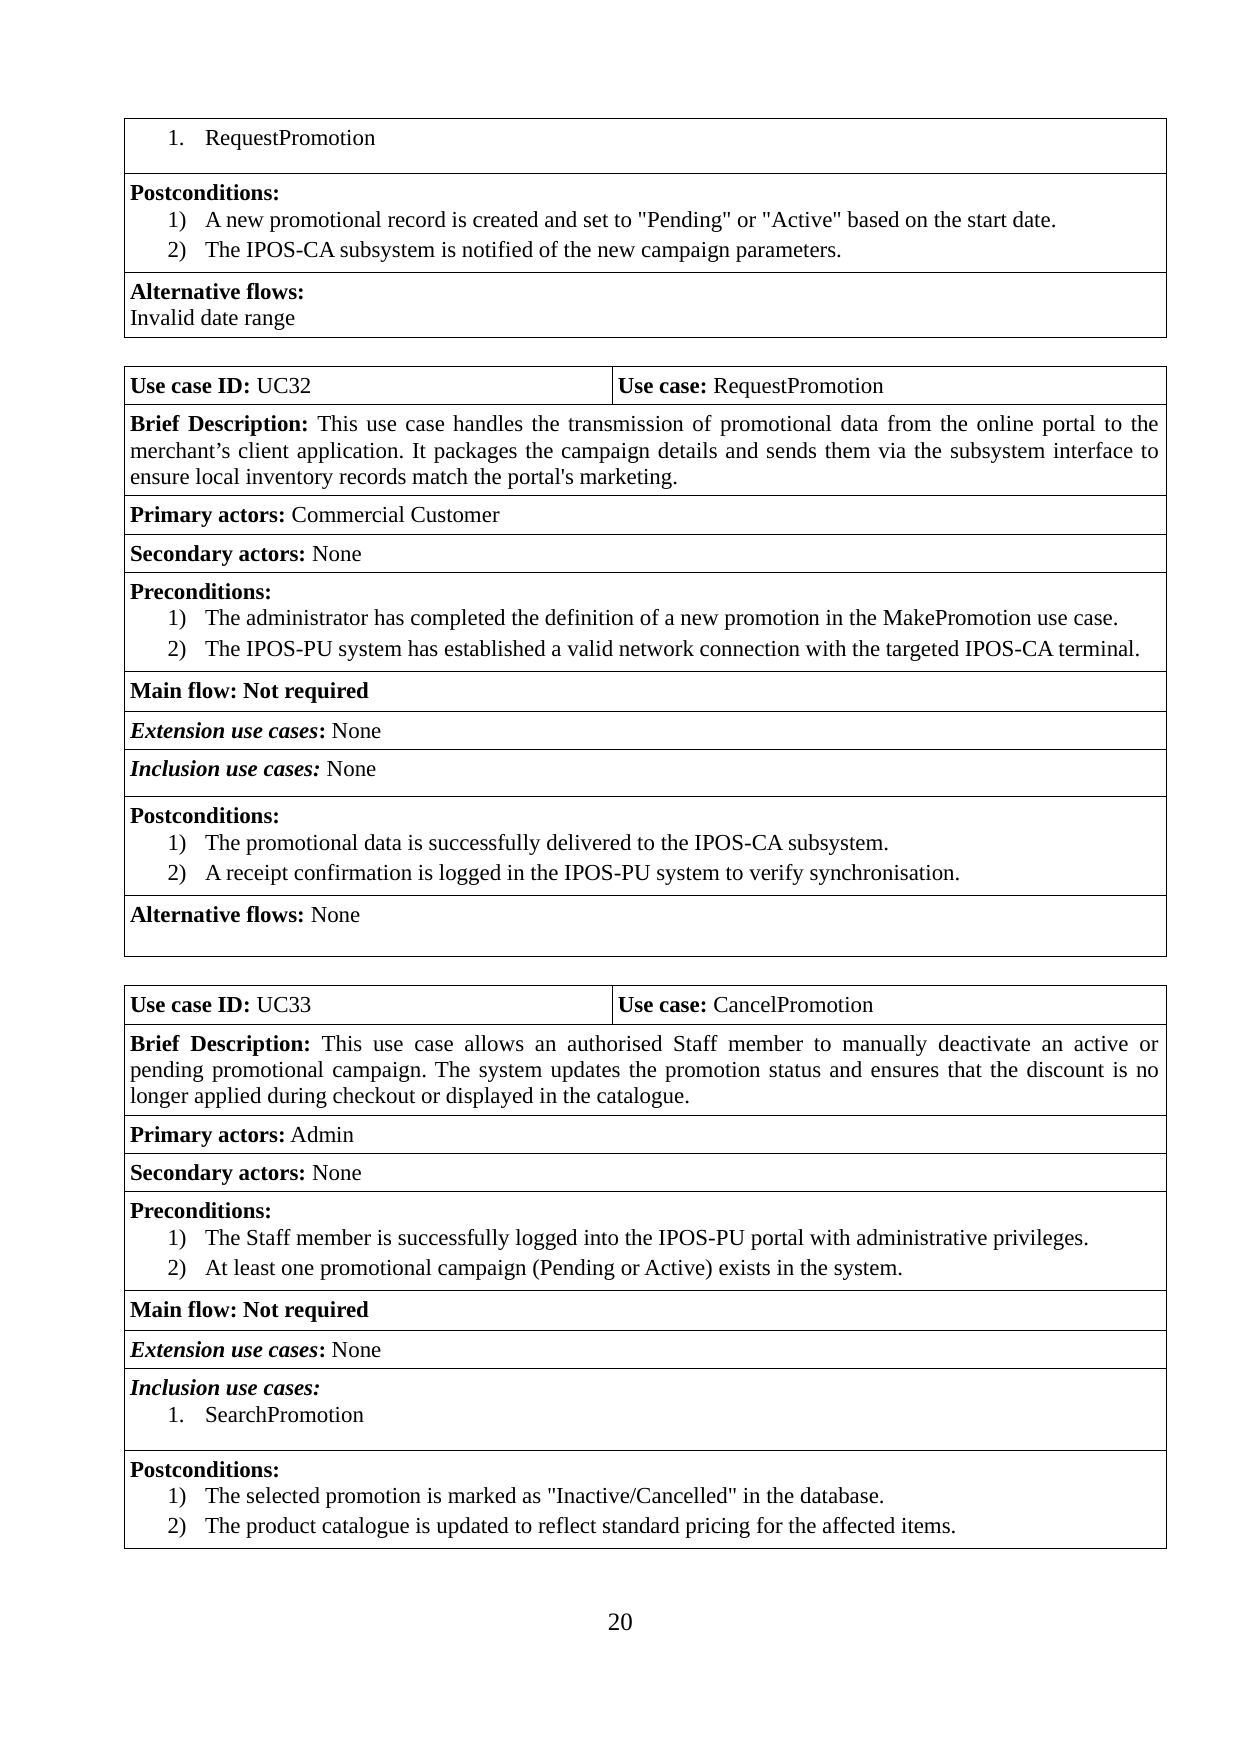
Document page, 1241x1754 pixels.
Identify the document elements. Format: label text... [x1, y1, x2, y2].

table_cell Secondary actors: None [125, 535, 1166, 572]
table_cell Postconditions: A new promotional record is created and set to "Pending" or "Active" based on the start date. The IPOS-CA subsystem is notified of the new campaign parameters. [125, 174, 1166, 272]
table_cell Brief Description: This use case allows an authorised Staff member to manually deactivate an active or pending promotional campaign. The system updates the promotion status and ensures that the discount is no longer applied during checkout or displayed in the catalogue. [125, 1025, 1166, 1114]
table_cell Postconditions: The selected promotion is marked as "Inactive/Cancelled" in the database. The product catalogue is updated to reflect standard pricing for the affected items. A log entry of the cancellation (including the Staff ID and timestamp) is created for audit purposes. [125, 1451, 1166, 1548]
table_header Use case ID: UC32 [125, 367, 612, 404]
table_cell Extension use cases: None [125, 1331, 1166, 1368]
table_cell Extension use cases: None [125, 712, 1166, 749]
table_cell Inclusion use cases: SearchPromotion [125, 1369, 1166, 1449]
table_cell Postconditions: The promotional data is successfully delivered to the IPOS-CA subsystem. A receipt confirmation is logged in the IPOS-PU system to verify synchronisation. [125, 797, 1166, 895]
table_header Use case: CancelPromotion [613, 986, 1166, 1023]
table_cell Brief Description: This use case handles the transmission of promotional data from the online portal to the merchant’s client application. It packages the campaign details and sends them via the subsystem interface to ensure local inventory records match the portal's marketing. [125, 405, 1166, 495]
table_header Use case ID: UC33 [125, 986, 612, 1023]
table_cell Primary actors: Admin [125, 1116, 1166, 1153]
table_cell Alternative flows: None [125, 896, 1166, 956]
table_cell Primary actors: Commercial Customer [125, 496, 1166, 533]
table_cell Inclusion use cases: None [125, 750, 1166, 796]
table_cell Secondary actors: None [125, 1154, 1166, 1191]
table_cell Preconditions: The Staff member is successfully logged into the IPOS-PU portal with administrative privileges. At least one promotional campaign (Pending or Active) exists in the system. [125, 1192, 1166, 1290]
table_header Use case: RequestPromotion [613, 367, 1166, 404]
table_cell Preconditions: The administrator has completed the definition of a new promotion in the MakePromotion use case. The IPOS-PU system has established a valid network connection with the targeted IPOS-CA terminal. [125, 573, 1166, 671]
table_cell Alternative flows: Invalid date range [125, 273, 1166, 337]
table_cell Main flow: Not required [125, 1291, 1166, 1330]
table_cell Inclusion use cases: RequestPromotion [125, 119, 1166, 173]
table_cell Main flow: Not required [125, 672, 1166, 711]
